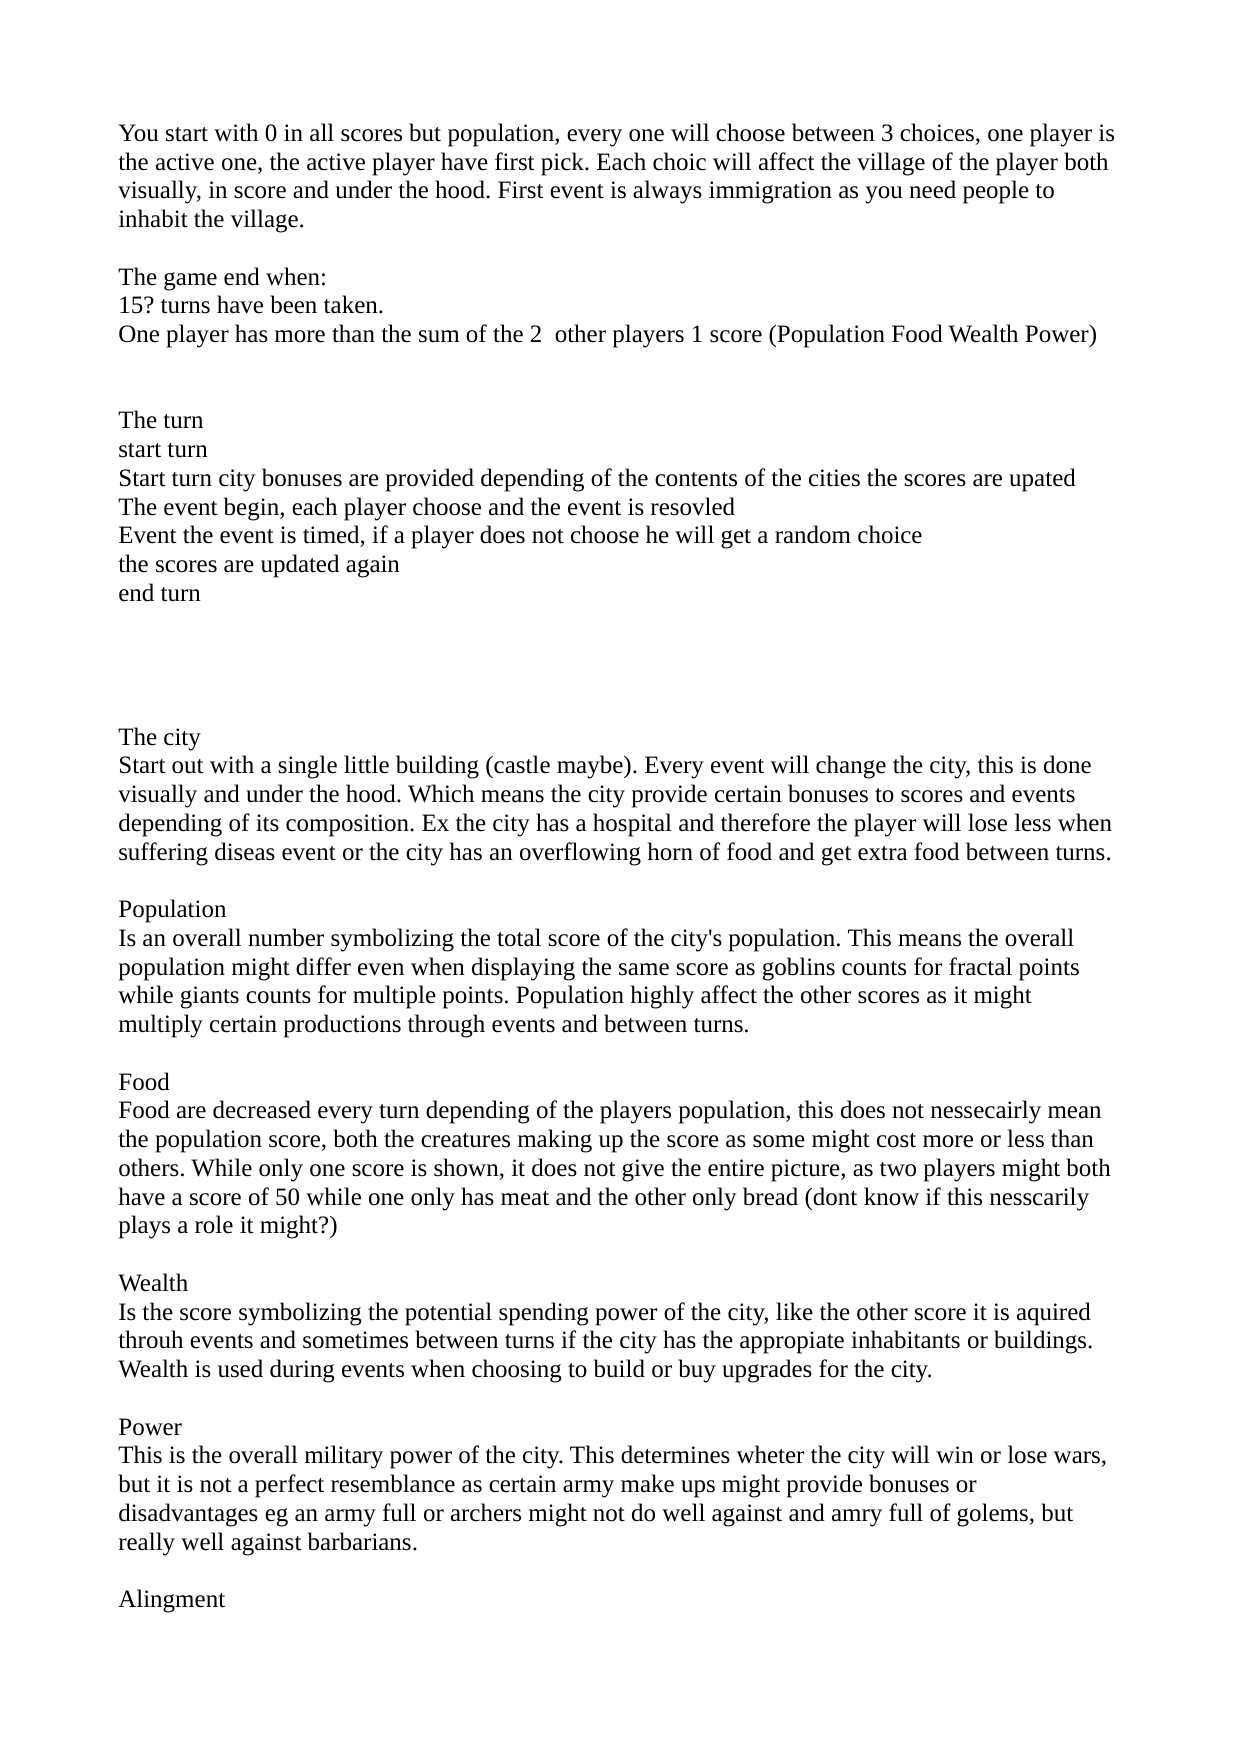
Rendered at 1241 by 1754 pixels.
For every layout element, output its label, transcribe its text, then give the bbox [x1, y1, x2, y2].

text Alingment [118, 1584, 1122, 1613]
text The game end when: [118, 262, 1122, 291]
text Is the score symbolizing the potential spending power of the city, like the other score it is aquired throuh events and sometimes between turns if the city has the appropiate inhabitants or buildings. Wealth is used during events when choosing to build or buy upgrades for the city. [118, 1297, 1122, 1383]
text The city [118, 722, 1122, 751]
text Event the event is timed, if a player does not choose he will get a random choice [118, 521, 1122, 549]
text start turn [118, 434, 1122, 463]
text Start out with a single little building (castle maybe). Every event will change the city, this is done visually and under the hood. Which means the city provide certain bonuses to scores and events depending of its composition. Ex the city has a hospital and therefore the player will lose less when suffering diseas event or the city has an overflowing horn of food and get extra food between turns. [118, 751, 1122, 866]
text Wealth [118, 1268, 1122, 1297]
text Start turn city bonuses are provided depending of the contents of the cities the scores are upated [118, 463, 1122, 492]
text the scores are updated again [118, 549, 1122, 578]
text Population [118, 894, 1122, 923]
text Is an overall number symbolizing the total score of the city's population. This means the overall population might differ even when displaying the same score as goblins counts for fractal points while giants counts for multiple points. Population highly affect the other scores as it might multiply certain productions through events and between turns. [118, 923, 1122, 1038]
text end turn [118, 578, 1122, 607]
text The event begin, each player choose and the event is resovled [118, 492, 1122, 521]
text The turn [118, 406, 1122, 434]
text 15? turns have been taken. [118, 291, 1122, 319]
text Food are decreased every turn depending of the players population, this does not nessecairly mean the population score, both the creatures making up the score as some might cost more or less than others. While only one score is shown, it does not give the entire picture, as two players might both have a score of 50 while one only has meat and the other only bread (dont know if this nesscarily plays a role it might?) [118, 1096, 1122, 1239]
text One player has more than the sum of the 2 other players 1 score (Population Food Wealth Power) [118, 319, 1122, 348]
text Food [118, 1067, 1122, 1096]
text You start with 0 in all scores but population, every one will choose between 3 choices, one player is the active one, the active player have first pick. Each choic will affect the village of the player both visually, in score and under the hood. First event is always immigration as you need people to inhabit the village. [118, 118, 1122, 233]
text Power [118, 1412, 1122, 1441]
text This is the overall military power of the city. This determines wheter the city will win or lose wars, but it is not a perfect resemblance as certain army make ups might provide bonuses or disadvantages eg an army full or archers might not do well against and amry full of golems, but really well against barbarians. [118, 1441, 1122, 1556]
